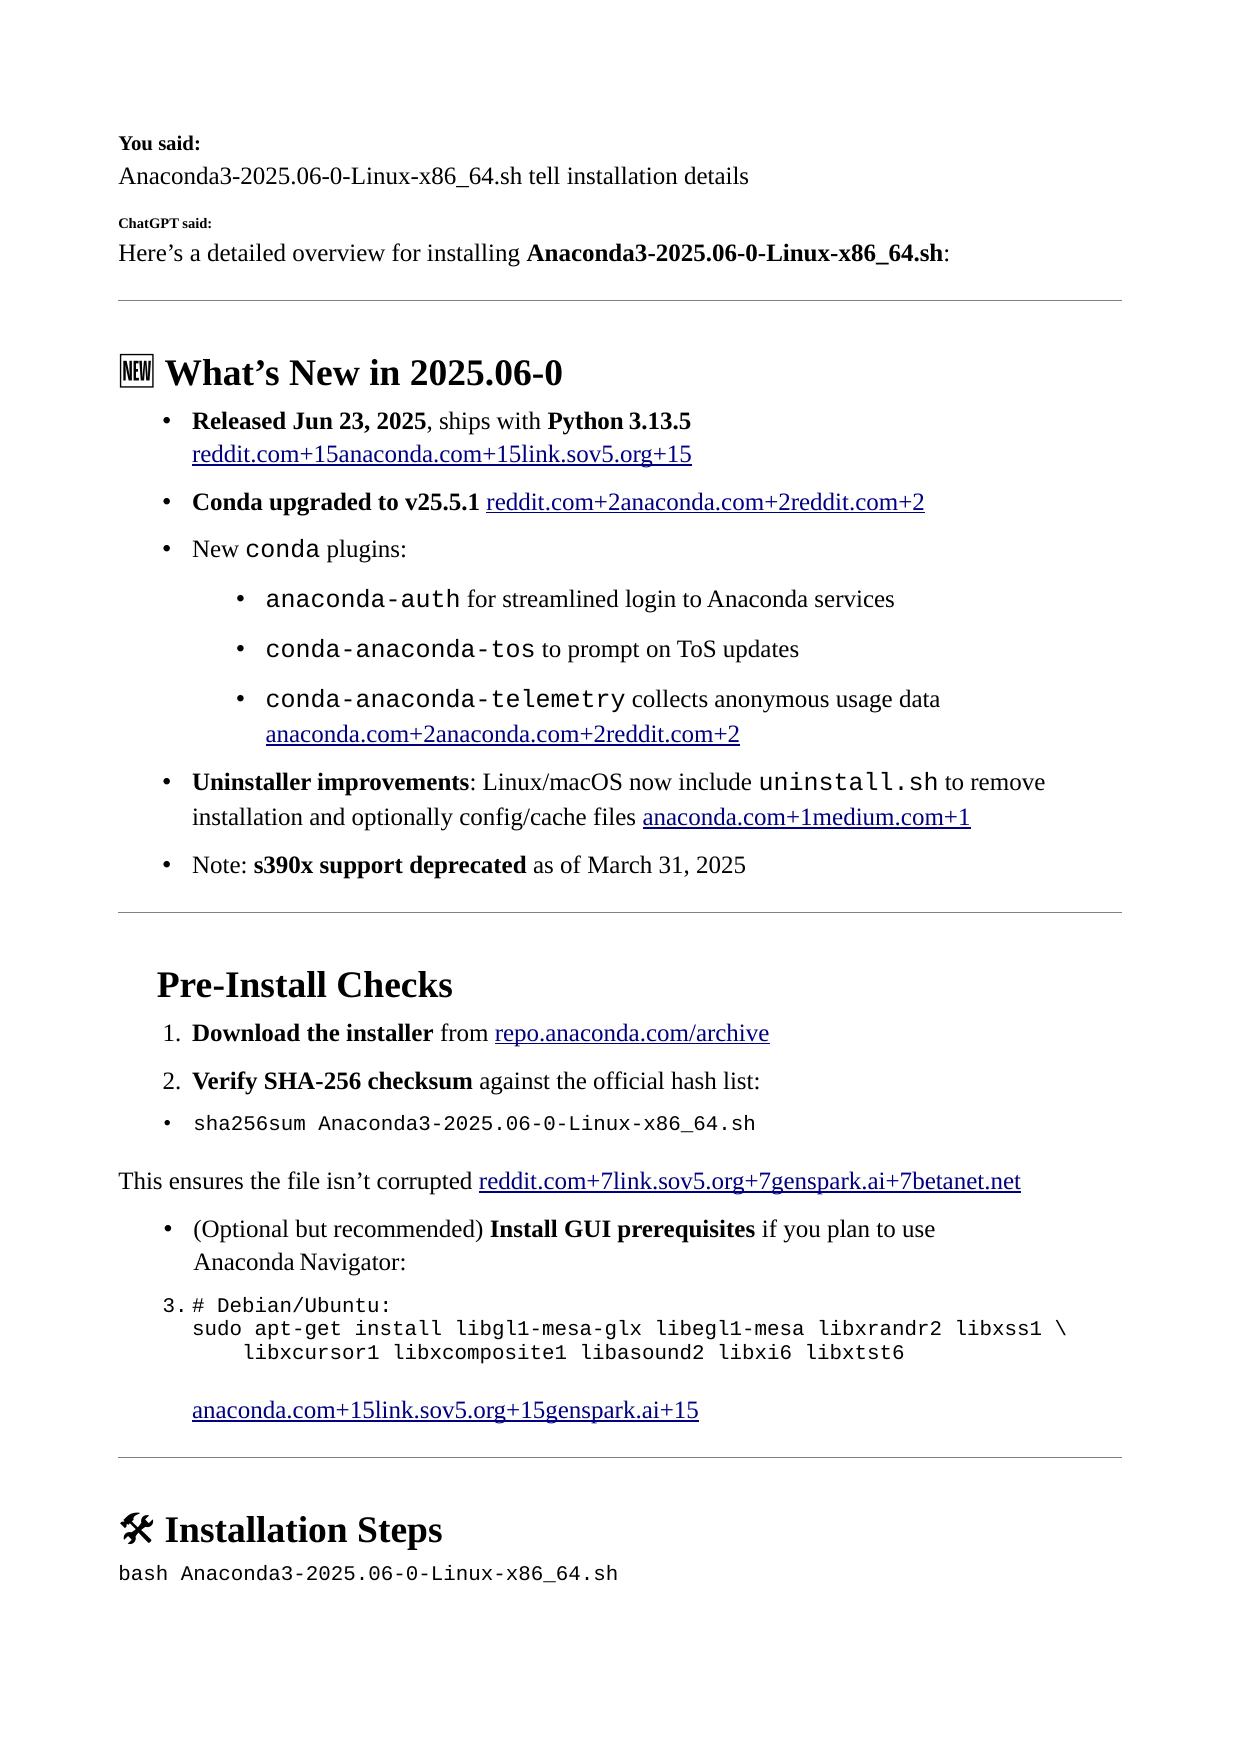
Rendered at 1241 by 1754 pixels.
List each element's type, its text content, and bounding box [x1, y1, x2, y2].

subtitle You said: [118, 131, 1122, 155]
list # Debian/Ubuntu: [162, 1295, 1122, 1318]
list anaconda-auth for streamlined login to Anaconda services [236, 584, 1122, 615]
list Conda upgraded to v25.5.1 reddit.com+2anaconda.com+2reddit.com+2 [162, 487, 1122, 516]
text Anaconda3-2025.06-0-Linux-x86_64.sh tell installation details [118, 161, 1122, 190]
subtitle 🛠️ Installation Steps [118, 1508, 1122, 1551]
list sudo apt-get install libgl1-mesa-glx libegl1-mesa libxrandr2 libxss1 \ [162, 1318, 1122, 1342]
list anaconda.com+15link.sov5.org+15genspark.ai+15 [162, 1395, 1122, 1424]
text bash Anaconda3-2025.06-0-Linux-x86_64.sh [118, 1563, 1122, 1587]
list Released Jun 23, 2025, ships with Python 3.13.5 reddit.com+15anaconda.com+15link.sov5.org+15 [162, 406, 1122, 468]
list libxcursor1 libxcomposite1 libasound2 libxi6 libxtst6 [162, 1342, 1122, 1366]
list Note: s390x support deprecated as of March 31, 2025 [162, 850, 1122, 878]
list sha256sum Anaconda3-2025.06-0-Linux-x86_64.sh [164, 1113, 1122, 1137]
subtitle ChatGPT said: [118, 215, 1122, 232]
text This ensures the file isn’t corrupted reddit.com+7link.sov5.org+7genspark.ai+7betanet.net [118, 1166, 1122, 1195]
subtitle ✅ Pre‑Install Checks [118, 962, 1122, 1006]
subtitle 🆕 What’s New in 2025.06-0 [118, 351, 1122, 394]
list Uninstaller improvements: Linux/macOS now include uninstall.sh to remove installation and optionally config/cache files anaconda.com+1medium.com+1 [162, 767, 1122, 831]
list Download the installer from repo.anaconda.com/archive [162, 1018, 1122, 1047]
list Verify SHA‑256 checksum against the official hash list: [162, 1066, 1122, 1094]
text Here’s a detailed overview for installing Anaconda3‑2025.06‑0‑Linux‑x86_64.sh: [118, 238, 1122, 267]
list conda‑anaconda‑tos to prompt on ToS updates [236, 634, 1122, 665]
list (Optional but recommended) Install GUI prerequisites if you plan to use Anaconda Navigator: [164, 1214, 1122, 1276]
list New conda plugins: [162, 534, 1122, 565]
list conda‑anaconda‑telemetry collects anonymous usage data anaconda.com+2anaconda.com+2reddit.com+2 [236, 684, 1122, 748]
